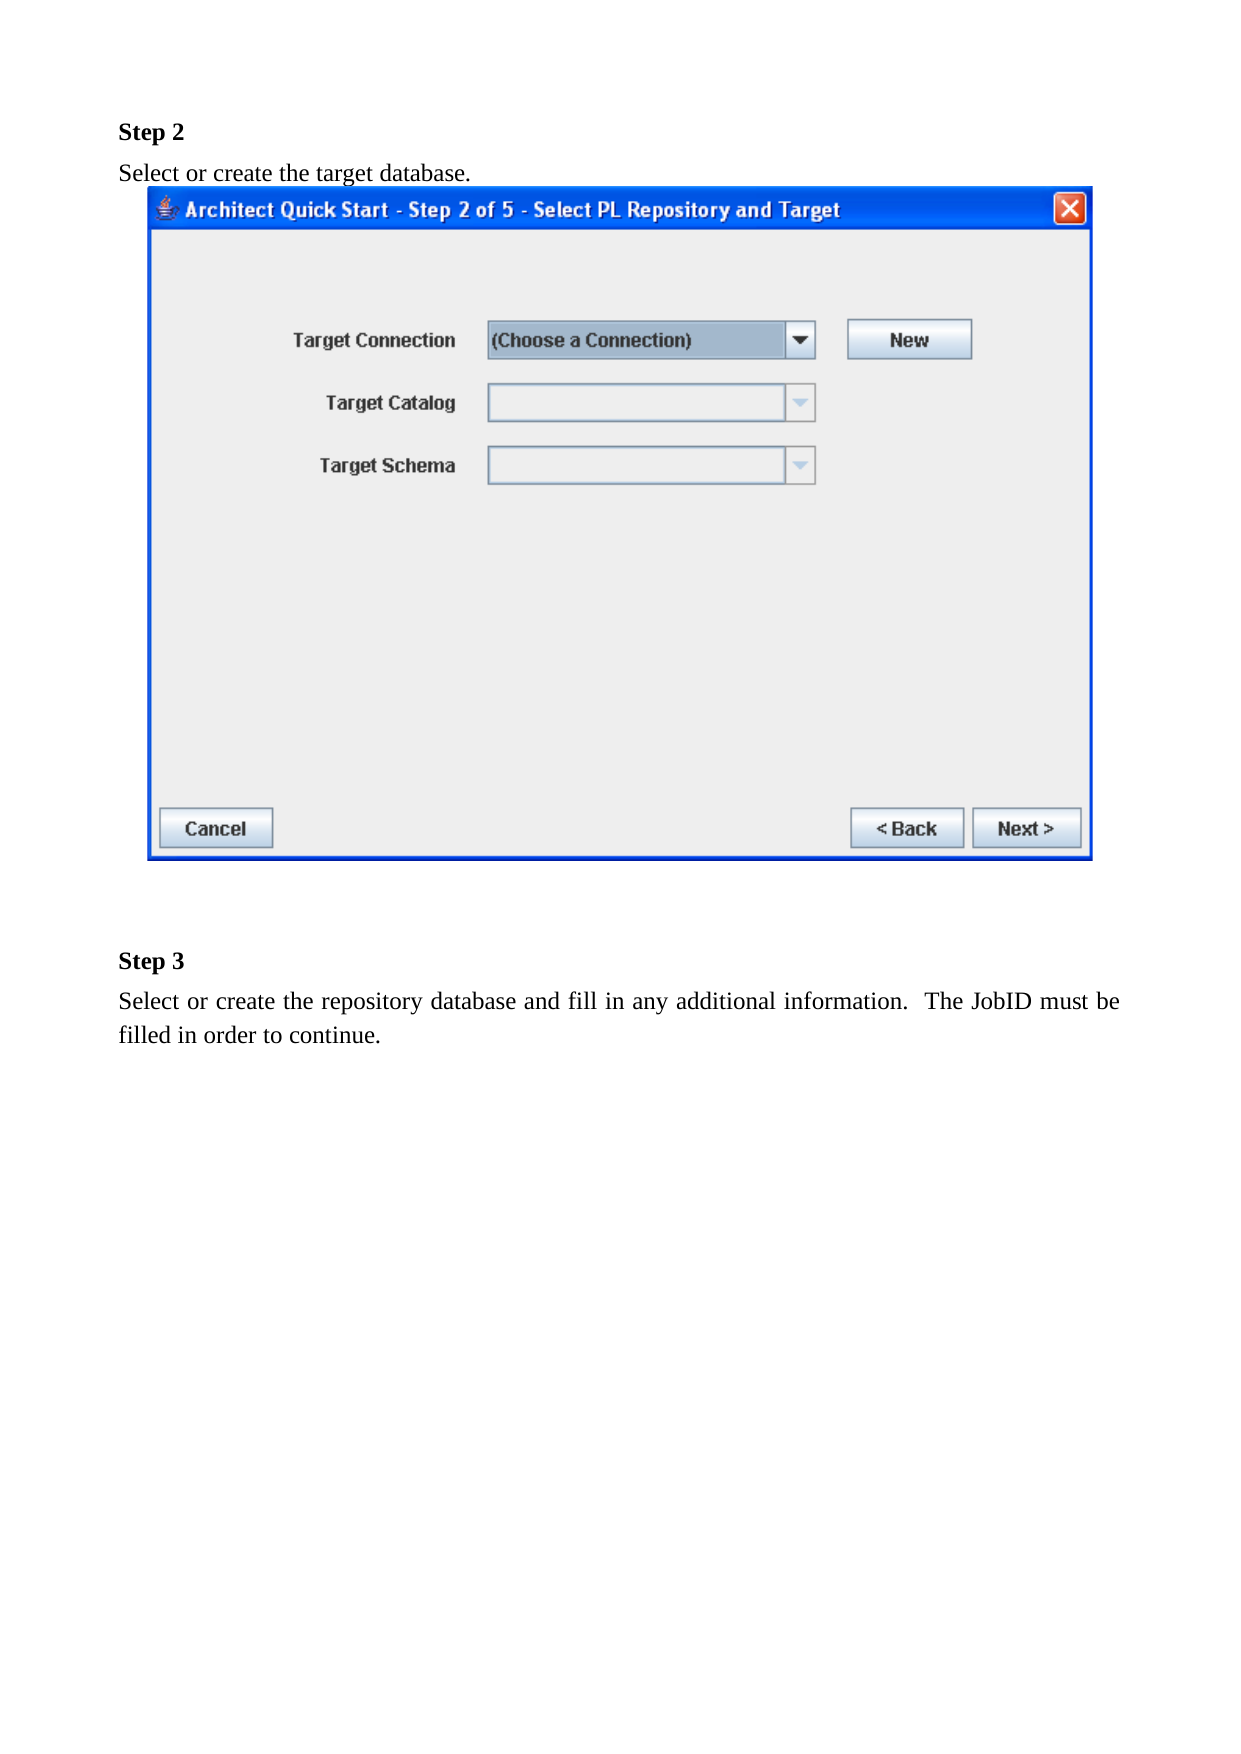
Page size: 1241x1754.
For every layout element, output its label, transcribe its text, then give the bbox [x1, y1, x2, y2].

picture [147, 186, 1093, 861]
text Select or create the repository database and fill in any additional information. The JobID must be filled in order to continue. [118, 987, 1122, 1049]
text Step 2 [118, 118, 1122, 146]
text Step 3 [118, 947, 1122, 975]
text Select or create the target database. [118, 159, 1122, 187]
